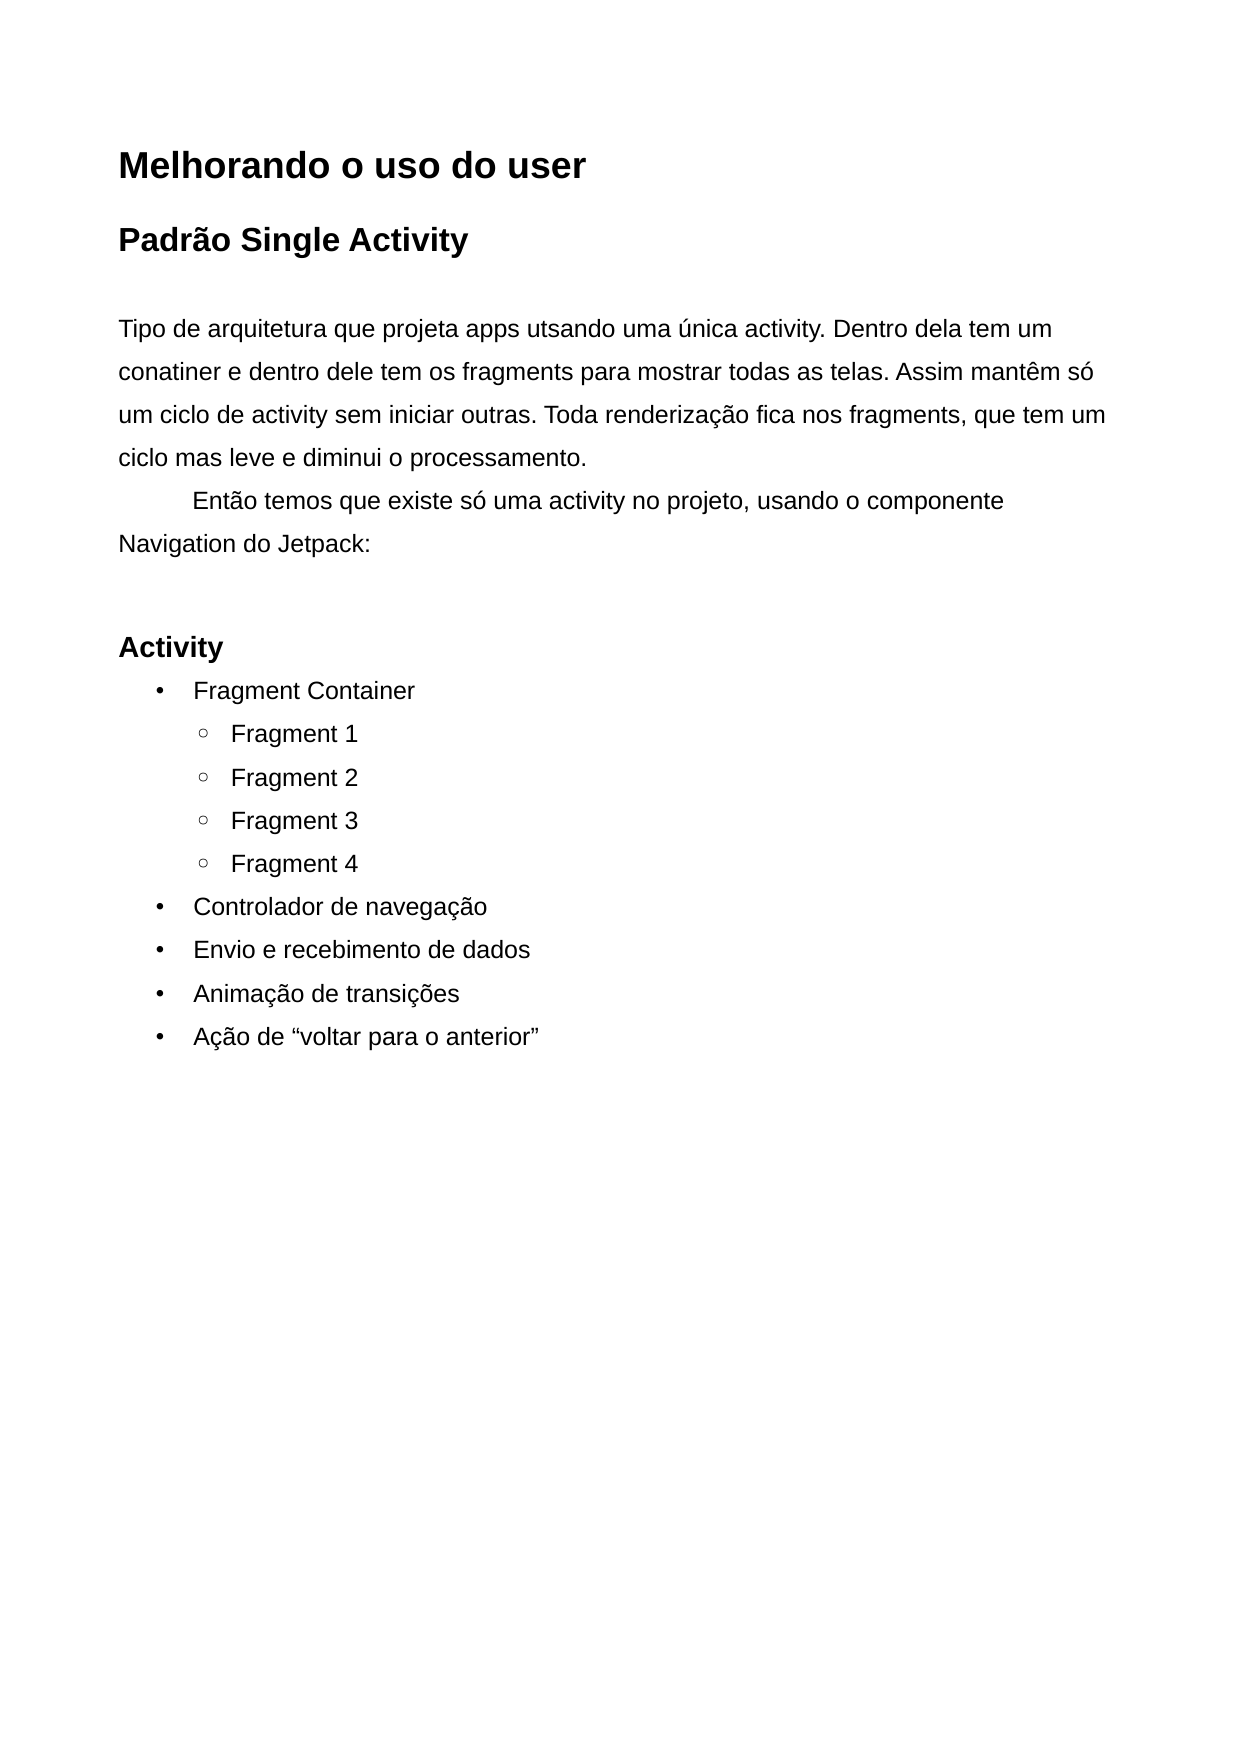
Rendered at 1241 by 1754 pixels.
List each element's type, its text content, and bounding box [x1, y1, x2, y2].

list Fragment 4 [193, 849, 1122, 878]
subtitle Melhorando o uso do user [118, 143, 1122, 186]
text Então temos que existe só uma activity no projeto, usando o componente Navigation do Jetpack: [118, 486, 1122, 558]
text Tipo de arquitetura que projeta apps utsando uma única activity. Dentro dela tem um conatiner e dentro dele tem os fragments para mostrar todas as telas. Assim mantêm só um ciclo de activity sem iniciar outras. Toda renderização fica nos fragments, que tem um ciclo mas leve e diminui o processamento. [118, 314, 1122, 472]
list Ação de “voltar para o anterior” [156, 1022, 1122, 1051]
subtitle Activity [118, 630, 1122, 664]
list Controlador de navegação [156, 892, 1122, 921]
list Fragment 3 [193, 806, 1122, 835]
list Fragment Container [156, 676, 1122, 705]
list Animação de transições [156, 979, 1122, 1008]
subtitle Padrão Single Activity [118, 219, 1122, 258]
list Fragment 1 [193, 719, 1122, 748]
list Envio e recebimento de dados [156, 936, 1122, 964]
list Fragment 2 [193, 763, 1122, 791]
